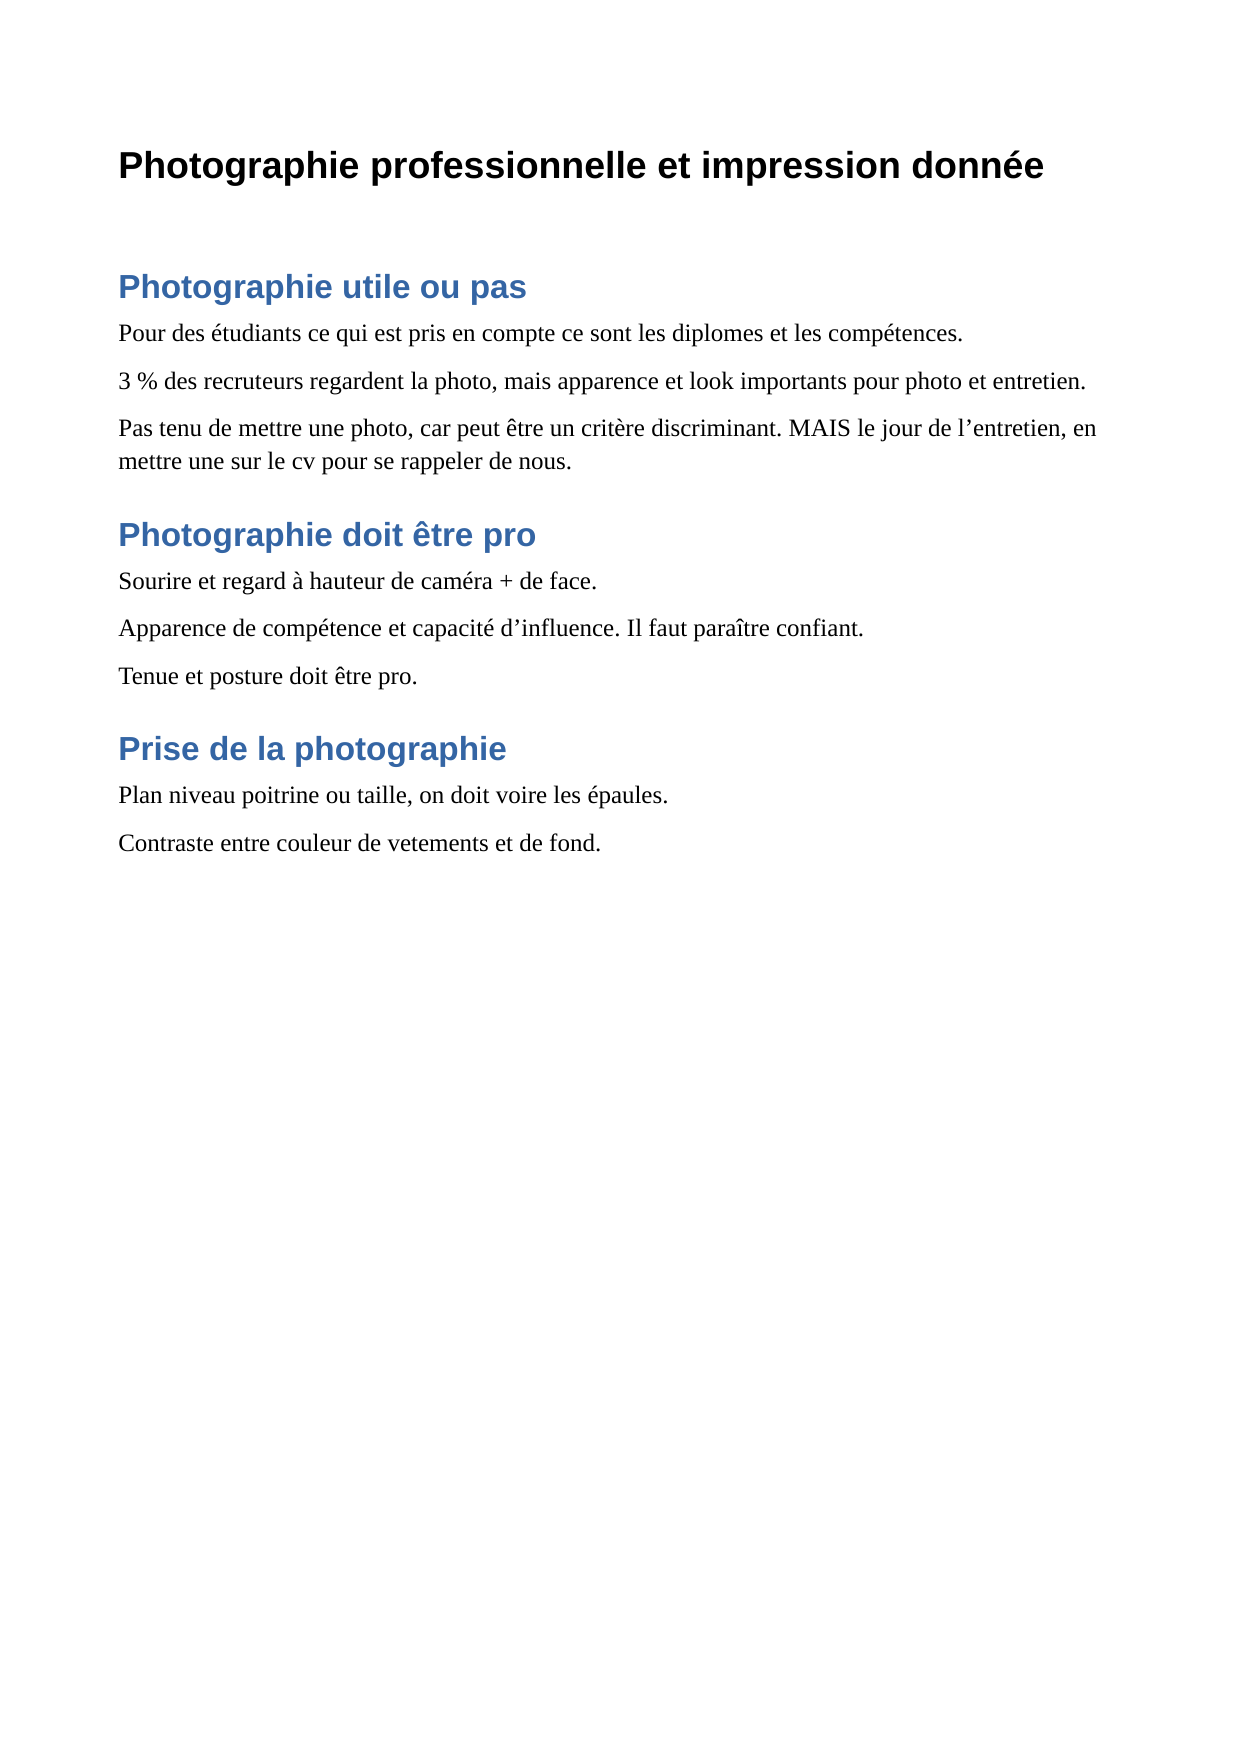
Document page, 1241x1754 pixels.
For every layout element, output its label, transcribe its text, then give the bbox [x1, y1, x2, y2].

text Contraste entre couleur de vetements et de fond. [118, 828, 1122, 857]
subtitle Photographie doit être pro [118, 515, 1122, 553]
text Tenue et posture doit être pro. [118, 661, 1122, 690]
text 3 % des recruteurs regardent la photo, mais apparence et look importants pour photo et entretien. [118, 366, 1122, 394]
text Pour des étudiants ce qui est pris en compte ce sont les diplomes et les compétences. [118, 318, 1122, 347]
text Sourire et regard à hauteur de caméra + de face. [118, 566, 1122, 594]
text Pas tenu de mettre une photo, car peut être un critère discriminant. MAIS le jour de l’entretien, en mettre une sur le cv pour se rappeler de nous. [118, 413, 1122, 475]
subtitle Photographie utile ou pas [118, 267, 1122, 306]
text Plan niveau poitrine ou taille, on doit voire les épaules. [118, 780, 1122, 809]
subtitle Prise de la photographie [118, 729, 1122, 768]
subtitle Photographie professionnelle et impression donnée [118, 143, 1122, 186]
text Apparence de compétence et capacité d’influence. Il faut paraître confiant. [118, 613, 1122, 642]
